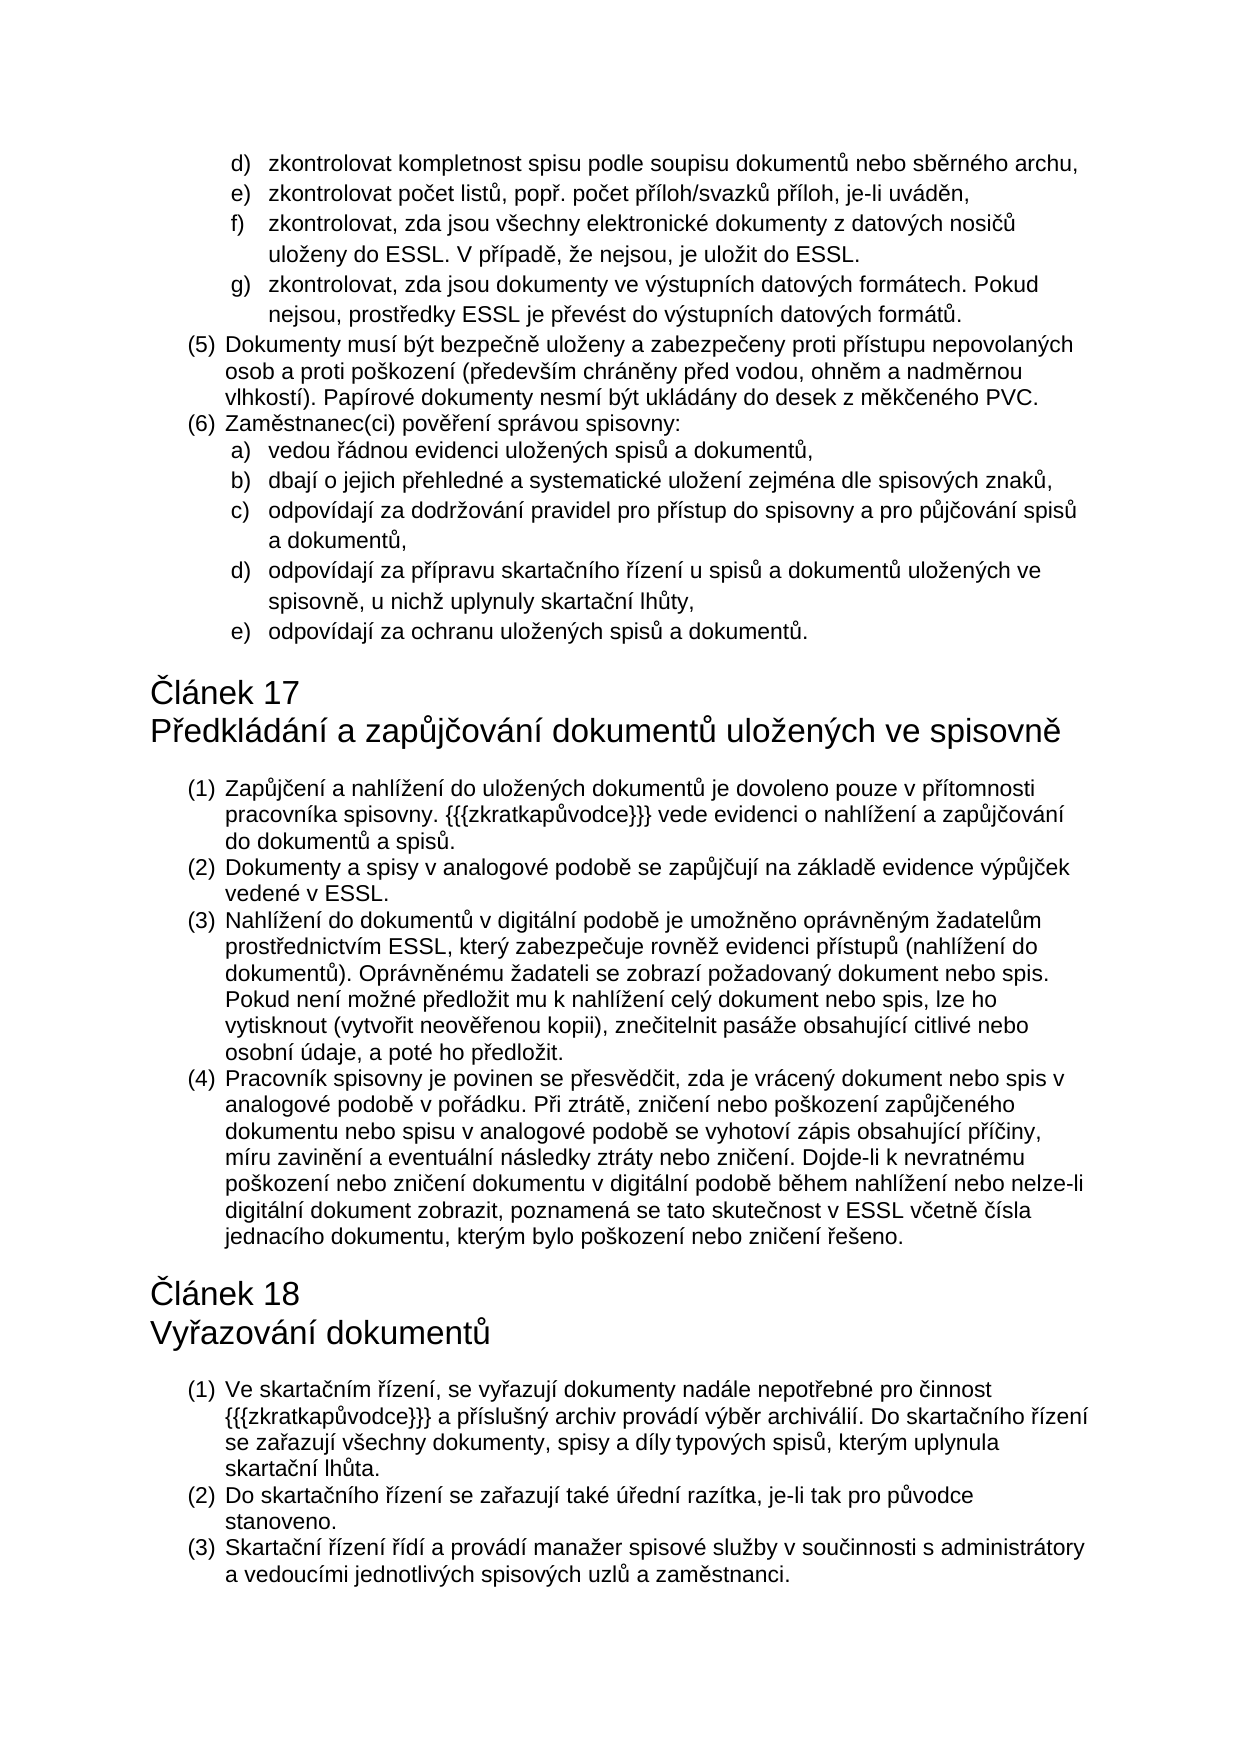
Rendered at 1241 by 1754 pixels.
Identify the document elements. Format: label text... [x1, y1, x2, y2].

list Nahlížení do dokumentů v digitální podobě je umožněno oprávněným žadatelům prostřednictvím ESSL, který zabezpečuje rovněž evidenci přístupů (nahlížení do dokumentů). Oprávněnému žadateli se zobrazí požadovaný dokument nebo spis. Pokud není možné předložit mu k nahlížení celý dokument nebo spis, lze ho vytisknout (vytvořit neověřenou kopii), znečitelnit pasáže obsahující citlivé nebo osobní údaje, a poté ho předložit. [187, 907, 1090, 1065]
subtitle Článek 18 Vyřazování dokumentů [150, 1274, 1090, 1351]
subtitle Článek 17 Předkládání a zapůjčování dokumentů uložených ve spisovně [150, 673, 1090, 750]
list dbají o jejich přehledné a systematické uložení zejména dle spisových znaků, [231, 467, 1090, 493]
list zkontrolovat počet listů, popř. počet příloh/svazků příloh, je-li uváděn, [231, 180, 1090, 207]
list zkontrolovat, zda jsou dokumenty ve výstupních datových formátech. Pokud nejsou, prostředky ESSL je převést do výstupních datových formátů. [231, 271, 1090, 327]
list Skartační řízení řídí a provádí manažer spisové služby v součinnosti s administrátory a vedoucími jednotlivých spisových uzlů a zaměstnanci. [187, 1534, 1090, 1587]
list Zapůjčení a nahlížení do uložených dokumentů je dovoleno pouze v přítomnosti pracovníka spisovny. {{{zkratkapůvodce}}} vede evidenci o nahlížení a zapůjčování do dokumentů a spisů. [187, 775, 1090, 854]
list Do skartačního řízení se zařazují také úřední razítka, je-li tak pro původce stanoveno. [187, 1482, 1090, 1534]
list Dokumenty a spisy v analogové podobě se zapůjčují na základě evidence výpůjček vedené v ESSL. [187, 854, 1090, 907]
list odpovídají za dodržování pravidel pro přístup do spisovny a pro půjčování spisů a dokumentů, [231, 497, 1090, 554]
list zkontrolovat, zda jsou všechny elektronické dokumenty z datových nosičů uloženy do ESSL. V případě, že nejsou, je uložit do ESSL. [231, 210, 1090, 267]
list Dokumenty musí být bezpečně uloženy a zabezpečeny proti přístupu nepovolaných osob a proti poškození (především chráněny před vodou, ohněm a nadměrnou vlhkostí). Papírové dokumenty nesmí být ukládány do desek z měkčeného PVC. [187, 331, 1090, 410]
list zkontrolovat kompletnost spisu podle soupisu dokumentů nebo sběrného archu, [231, 150, 1090, 176]
list Pracovník spisovny je povinen se přesvědčit, zda je vrácený dokument nebo spis v analogové podobě v pořádku. Při ztrátě, zničení nebo poškození zapůjčeného dokumentu nebo spisu v analogové podobě se vyhotoví zápis obsahující příčiny, míru zavinění a eventuální následky ztráty nebo zničení. Dojde-li k nevratnému poškození nebo zničení dokumentu v digitální podobě během nahlížení nebo nelze-li digitální dokument zobrazit, poznamená se tato skutečnost v ESSL včetně čísla jednacího dokumentu, kterým bylo poškození nebo zničení řešeno. [187, 1065, 1090, 1249]
list vedou řádnou evidenci uložených spisů a dokumentů, [231, 437, 1090, 463]
list Ve skartačním řízení, se vyřazují dokumenty nadále nepotřebné pro činnost {{{zkratkapůvodce}}} a příslušný archiv provádí výběr archiválií. Do skartačního řízení se zařazují všechny dokumenty, spisy a díly typových spisů, kterým uplynula skartační lhůta. [187, 1376, 1090, 1482]
list odpovídají za přípravu skartačního řízení u spisů a dokumentů uložených ve spisovně, u nichž uplynuly skartační lhůty, [231, 557, 1090, 614]
list odpovídají za ochranu uložených spisů a dokumentů. [231, 618, 1090, 644]
list Zaměstnanec(ci) pověření správou spisovny: [187, 410, 1090, 437]
